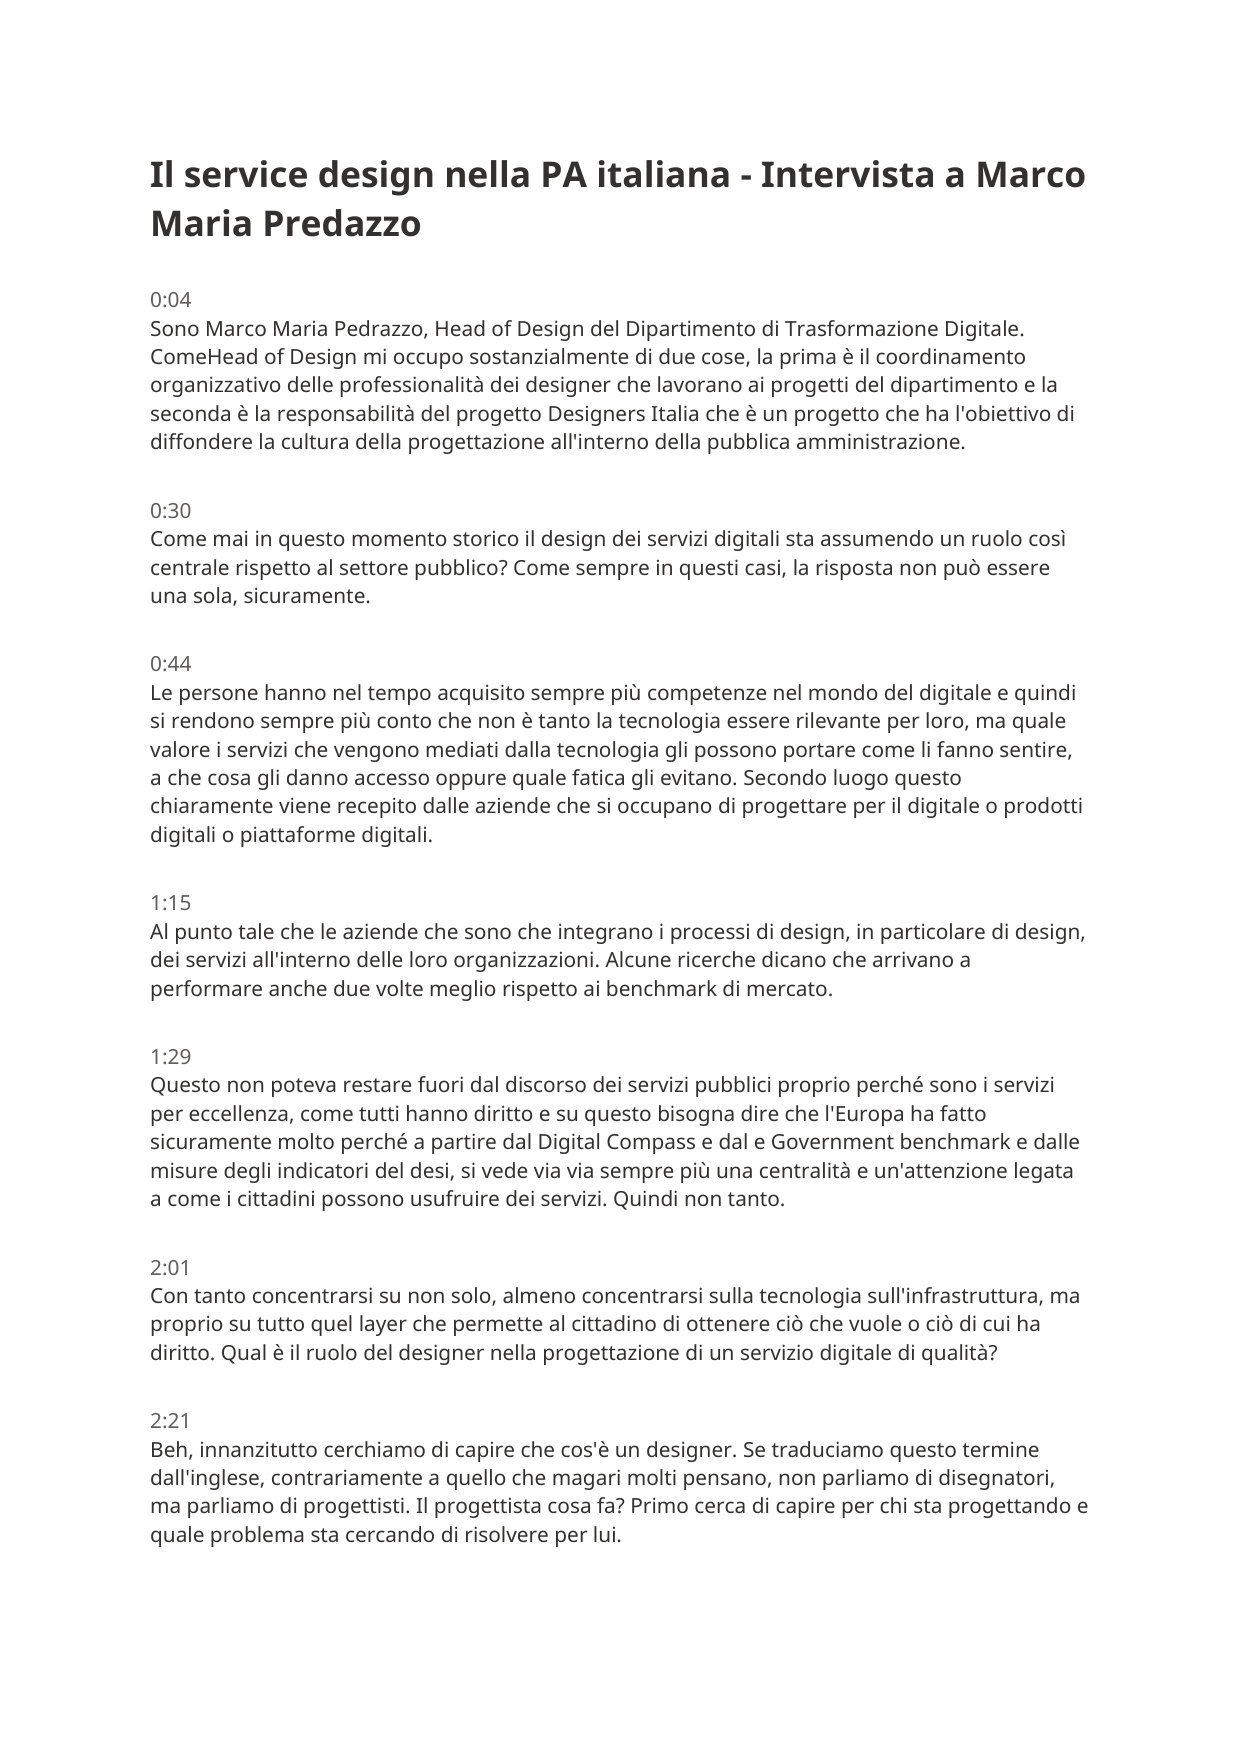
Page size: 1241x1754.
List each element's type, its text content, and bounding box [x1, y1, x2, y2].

text 2:21 Beh, innanzitutto cerchiamo di capire che cos'è un designer. Se traduciamo questo termine dall'inglese, contrariamente a quello che magari molti pensano, non parliamo di disegnatori, ma parliamo di progettisti. Il progettista cosa fa? Primo cerca di capire per chi sta progettando e quale problema sta cercando di risolvere per lui. [150, 1378, 1090, 1548]
text 2:01 Con tanto concentrarsi su non solo, almeno concentrarsi sulla tecnologia sull'infrastruttura, ma proprio su tutto quel layer che permette al cittadino di ottenere ciò che vuole o ciò di cui ha diritto. Qual è il ruolo del designer nella progettazione di un servizio digitale di qualità? [150, 1224, 1090, 1366]
text Il service design nella PA italiana - Intervista a Marco Maria Predazzo [150, 150, 1090, 246]
text 0:04 Sono Marco Maria Pedrazzo, Head of Design del Dipartimento di Trasformazione Digitale. ComeHead of Design mi occupo sostanzialmente di due cose, la prima è il coordinamento organizzativo delle professionalità dei designer che lavorano ai progetti del dipartimento e la seconda è la responsabilità del progetto Designers Italia che è un progetto che ha l'obiettivo di diffondere la cultura della progettazione all'interno della pubblica amministrazione. [150, 257, 1090, 456]
text 1:29 Questo non poteva restare fuori dal discorso dei servizi pubblici proprio perché sono i servizi per eccellenza, come tutti hanno diritto e su questo bisogna dire che l'Europa ha fatto sicuramente molto perché a partire dal Digital Compass e dal e Government benchmark e dalle misure degli indicatori del desi, si vede via via sempre più una centralità e un'attenzione legata a come i cittadini possono usufruire dei servizi. Quindi non tanto. [150, 1014, 1090, 1213]
text 0:30 Come mai in questo momento storico il design dei servizi digitali sta assumendo un ruolo così centrale rispetto al settore pubblico? Come sempre in questi casi, la risposta non può essere una sola, sicuramente. [150, 467, 1090, 609]
text 0:44 Le persone hanno nel tempo acquisito sempre più competenze nel mondo del digitale e quindi si rendono sempre più conto che non è tanto la tecnologia essere rilevante per loro, ma quale valore i servizi che vengono mediati dalla tecnologia gli possono portare come li fanno sentire, a che cosa gli danno accesso oppure quale fatica gli evitano. Secondo luogo questo chiaramente viene recepito dalle aziende che si occupano di progettare per il digitale o prodotti digitali o piattaforme digitali. [150, 621, 1090, 848]
text 1:15 Al punto tale che le aziende che sono che integrano i processi di design, in particolare di design, dei servizi all'interno delle loro organizzazioni. Alcune ricerche dicano che arrivano a performare anche due volte meglio rispetto ai benchmark di mercato. [150, 860, 1090, 1002]
